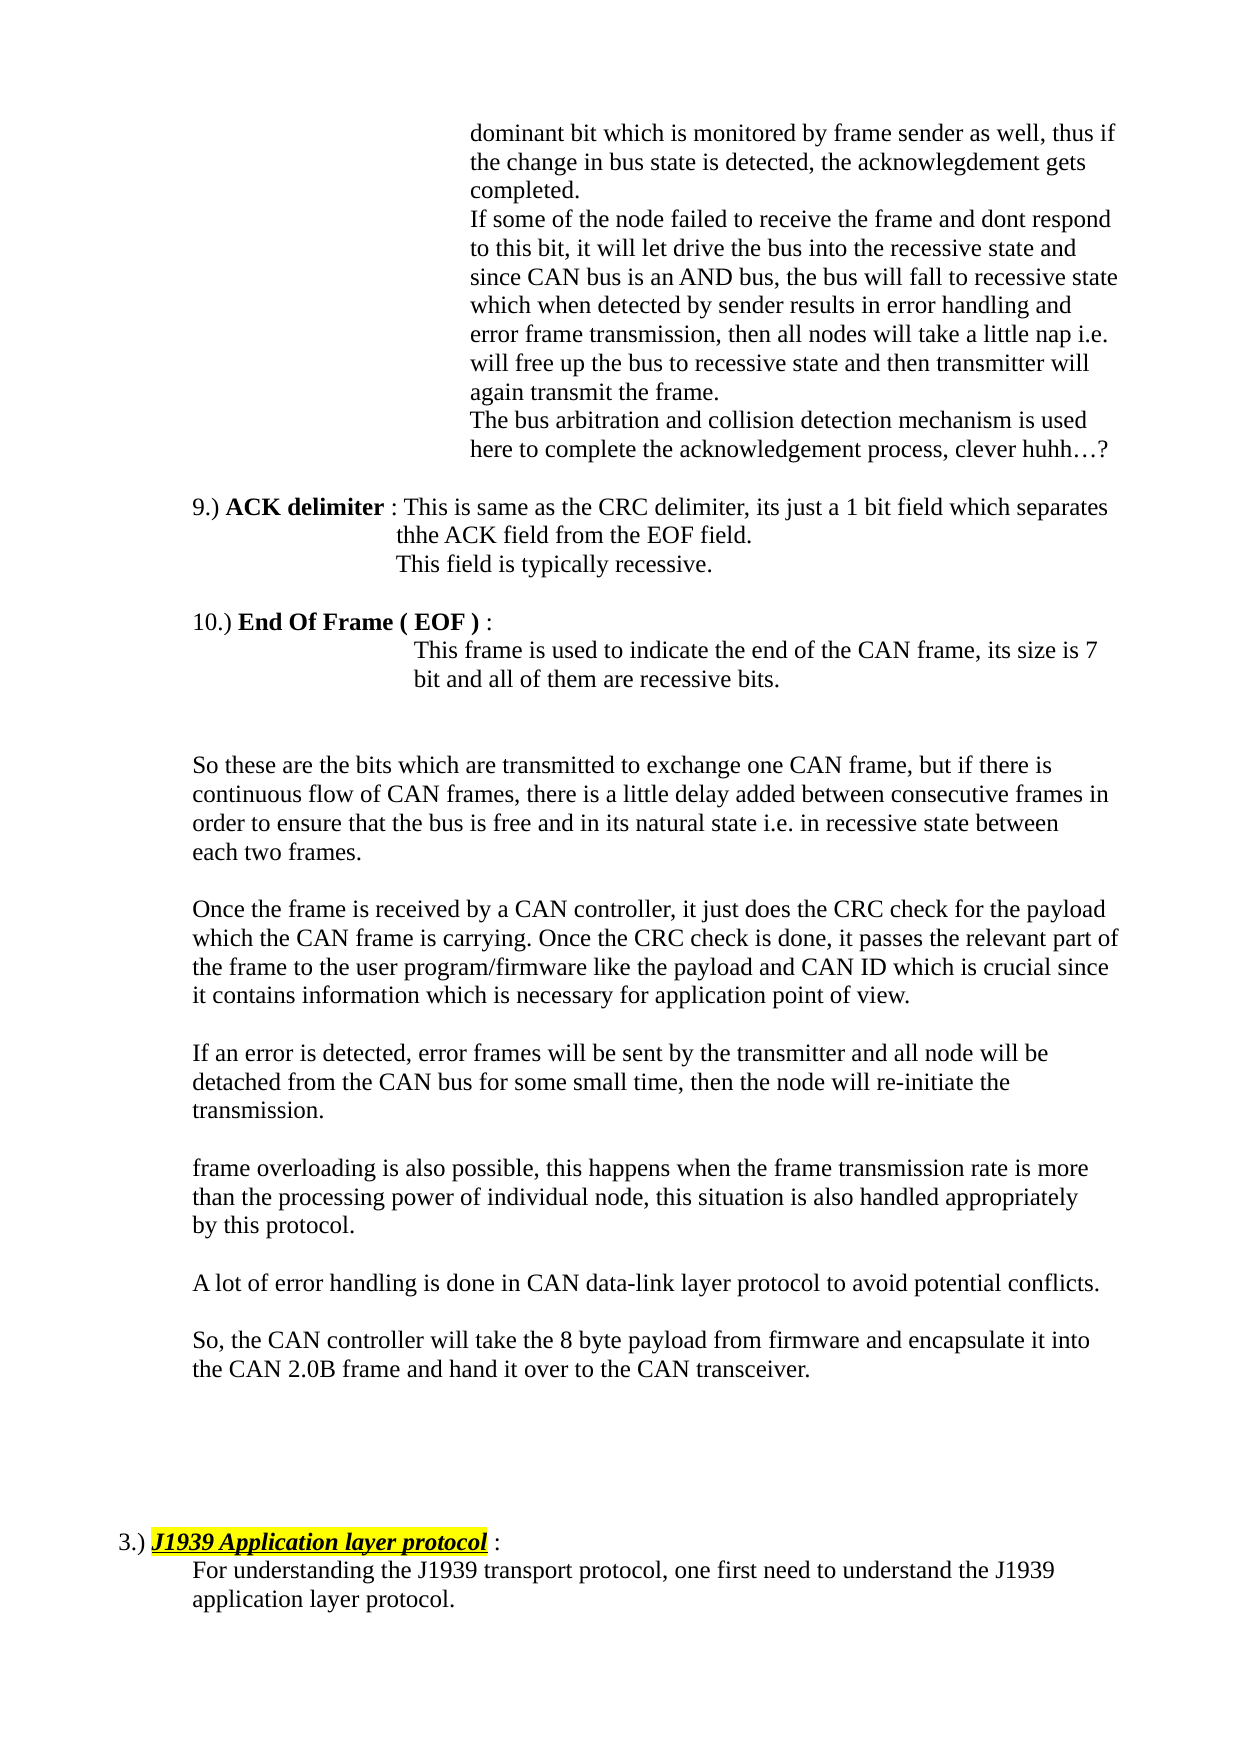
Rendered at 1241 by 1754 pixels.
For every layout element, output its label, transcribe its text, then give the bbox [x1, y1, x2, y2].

text than the processing power of individual node, this situation is also handled appropriately [118, 1182, 1122, 1211]
text If an error is detected, error frames will be sent by the transmitter and all node will be detached from the CAN bus for some small time, then the node will re-initiate the transmission. [118, 1038, 1122, 1124]
text by this protocol. [118, 1211, 1122, 1239]
text dominant bit which is monitored by frame sender as well, thus if the change in bus state is detected, the acknowlegdement gets completed. [118, 118, 1122, 204]
text 10.) End Of Frame ( EOF ) : [118, 607, 1122, 636]
text since CAN bus is an AND bus, the bus will fall to recessive state [118, 262, 1122, 291]
text to this bit, it will let drive the bus into the recessive state and [118, 233, 1122, 262]
text it contains information which is necessary for application point of view. [118, 981, 1122, 1009]
text the frame to the user program/firmware like the payload and CAN ID which is crucial since [118, 952, 1122, 981]
text here to complete the acknowledgement process, clever huhh…? [118, 434, 1122, 463]
text So, the CAN controller will take the 8 byte payload from firmware and encapsulate it into [118, 1326, 1122, 1354]
text which the CAN frame is carrying. Once the CRC check is done, it passes the relevant part of [118, 923, 1122, 952]
text For understanding the J1939 transport protocol, one first need to understand the J1939 [118, 1556, 1122, 1584]
text So these are the bits which are transmitted to exchange one CAN frame, but if there is continuous flow of CAN frames, there is a little delay added between consecutive frames in order to ensure that the bus is free and in its natural state i.e. in recessive state between [118, 751, 1122, 837]
text thhe ACK field from the EOF field. [118, 521, 1122, 549]
text 9.) ACK delimiter : This is same as the CRC delimiter, its just a 1 bit field which separates [118, 492, 1122, 521]
text which when detected by sender results in error handling and error frame transmission, then all nodes will take a little nap i.e. will free up the bus to recessive state and then transmitter will again transmit the frame. [118, 291, 1122, 406]
text frame overloading is also possible, this happens when the frame transmission rate is more [118, 1153, 1122, 1182]
text the CAN 2.0B frame and hand it over to the CAN transceiver. [118, 1354, 1122, 1383]
text each two frames. [118, 837, 1122, 866]
text application layer protocol. [118, 1584, 1122, 1613]
text This field is typically recessive. [118, 549, 1122, 578]
text Once the frame is received by a CAN controller, it just does the CRC check for the payload [118, 894, 1122, 923]
text 3.) J1939 Application layer protocol : [118, 1527, 1122, 1556]
text bit and all of them are recessive bits. [118, 664, 1122, 693]
text A lot of error handling is done in CAN data-link layer protocol to avoid potential conflicts. [118, 1268, 1122, 1297]
text This frame is used to indicate the end of the CAN frame, its size is 7 [118, 636, 1122, 664]
text If some of the node failed to receive the frame and dont respond [118, 204, 1122, 233]
text The bus arbitration and collision detection mechanism is used [118, 406, 1122, 434]
